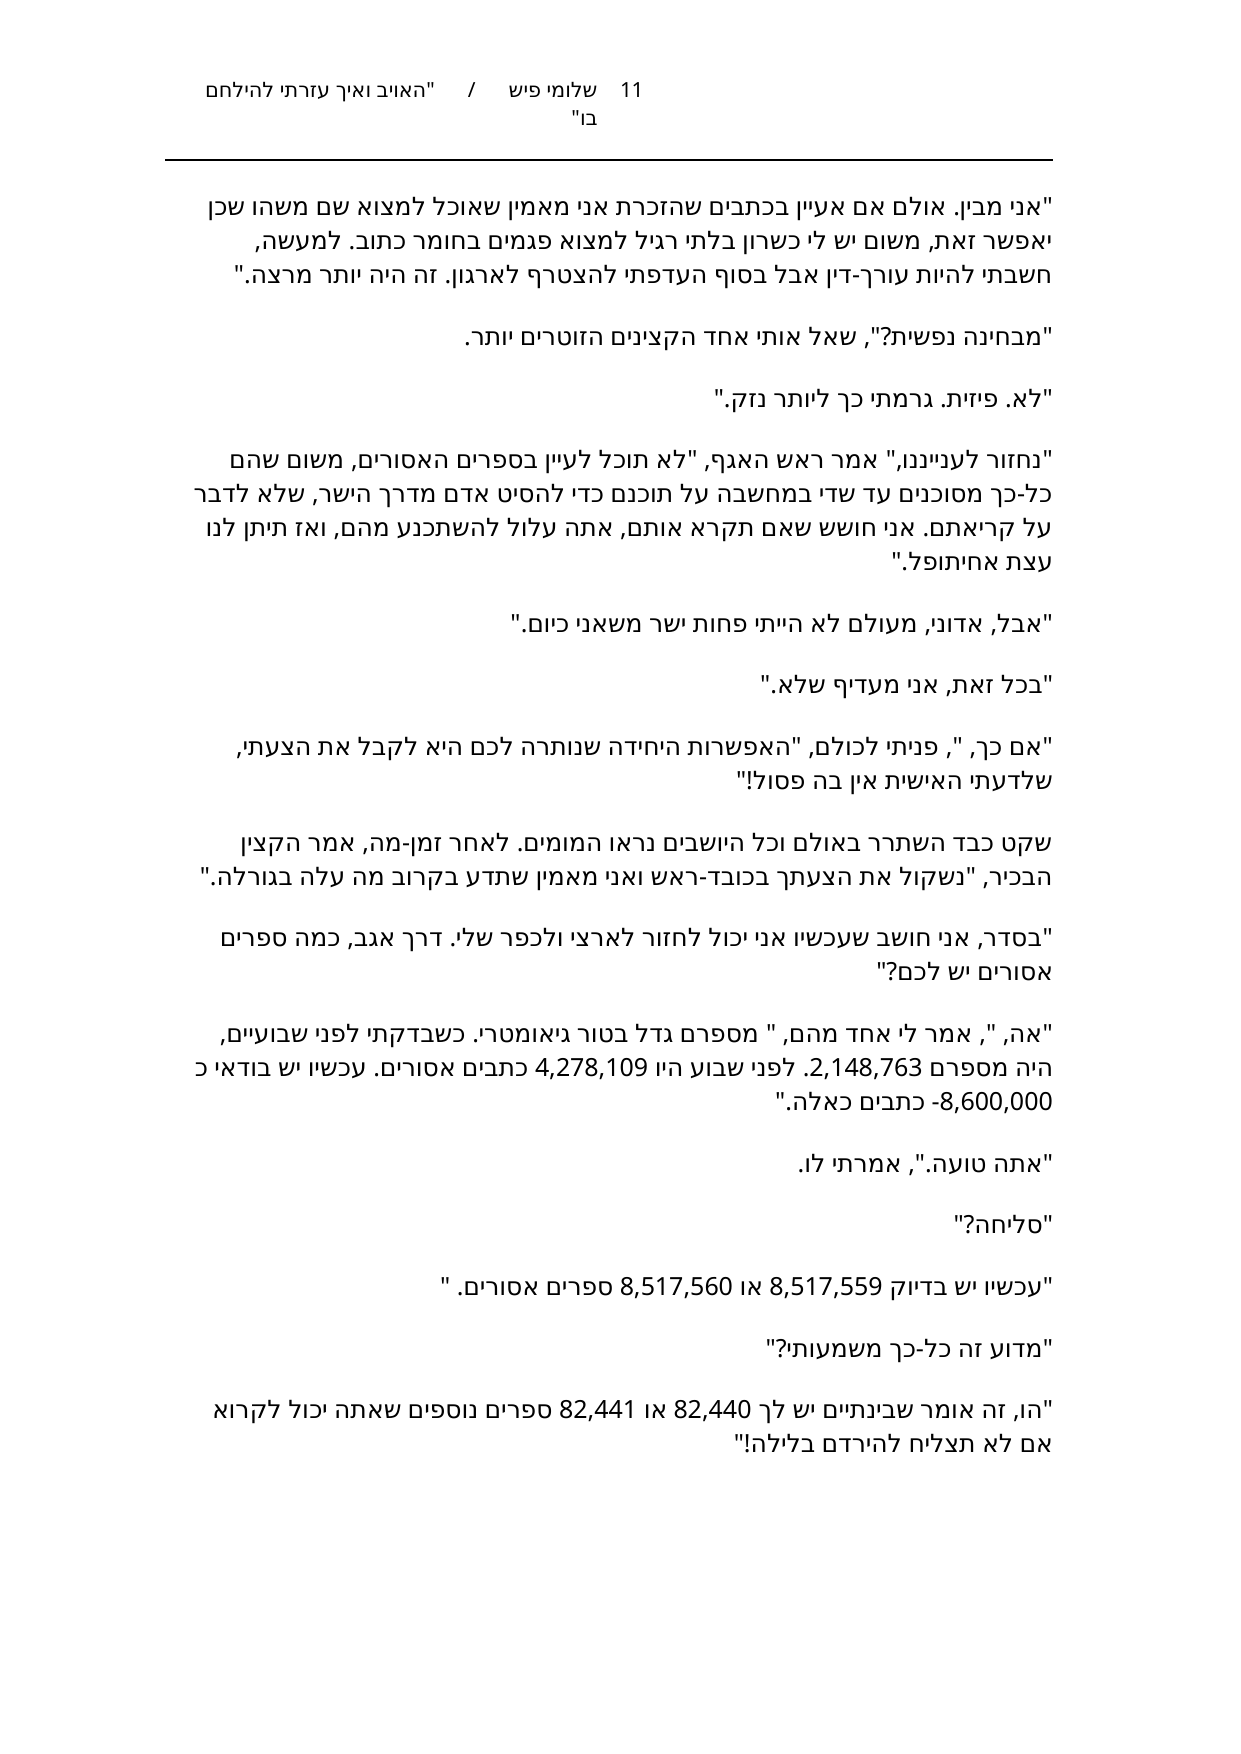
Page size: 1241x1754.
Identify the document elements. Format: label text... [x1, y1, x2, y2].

text "מבחינה נפשית?", שאל אותי אחד הקצינים הזוטרים יותר. [187, 318, 1053, 352]
text "עכשיו יש בדיוק 8,517,559 או 8,517,560 ספרים אסורים. " [187, 1268, 1053, 1302]
text "אתה טועה.", אמרתי לו. [187, 1145, 1053, 1179]
text "סליחה?" [187, 1207, 1053, 1241]
text "נחזור לענייננו," אמר ראש האגף, "לא תוכל לעיין בספרים האסורים, משום שהם כל-כך מסוכנים עד שדי במחשבה על תוכנם כדי להסיט אדם מדרך הישר, שלא לדבר על קריאתם. אני חושש שאם תקרא אותם, אתה עלול להשתכנע מהם, ואז תיתן לנו עצת אחיתופל." [187, 442, 1053, 578]
text "אבל, אדוני, מעולם לא הייתי פחות ישר משאני כיום." [187, 605, 1053, 639]
text "לא. פיזית. גרמתי כך ליותר נזק." [187, 380, 1053, 414]
text "הו, זה אומר שבינתיים יש לך 82,440 או 82,441 ספרים נוספים שאתה יכול לקרוא אם לא תצליח להירדם בלילה!" [187, 1392, 1053, 1460]
text "אם כך, ", פניתי לכולם, "האפשרות היחידה שנותרה לכם היא לקבל את הצעתי, שלדעתי האישית אין בה פסול!" [187, 729, 1053, 797]
text "מדוע זה כל-כך משמעותי?" [187, 1330, 1053, 1364]
text "בכל זאת, אני מעדיף שלא." [187, 667, 1053, 701]
text "בסדר, אני חושב שעכשיו אני יכול לחזור לארצי ולכפר שלי. דרך אגב, כמה ספרים אסורים יש לכם?" [187, 920, 1053, 988]
text "אה, ", אמר לי אחד מהם, " מספרם גדל בטור גיאומטרי. כשבדקתי לפני שבועיים, היה מספרם 2,148,763. לפני שבוע היו 4,278,109 כתבים אסורים. עכשיו יש בודאי כ8,600,000- כתבים כאלה." [187, 1016, 1053, 1117]
text "אני מבין. אולם אם אעיין בכתבים שהזכרת אני מאמין שאוכל למצוא שם משהו שכן יאפשר זאת, משום יש לי כשרון בלתי רגיל למצוא פגמים בחומר כתוב. למעשה, חשבתי להיות עורך-דין אבל בסוף העדפתי להצטרף לארגון. זה היה יותר מרצה." [187, 189, 1053, 291]
text שקט כבד השתרר באולם וכל היושבים נראו המומים. לאחר זמן-מה, אמר הקצין הבכיר, "נשקול את הצעתך בכובד-ראש ואני מאמין שתדע בקרוב מה עלה בגורלה." [187, 824, 1053, 892]
